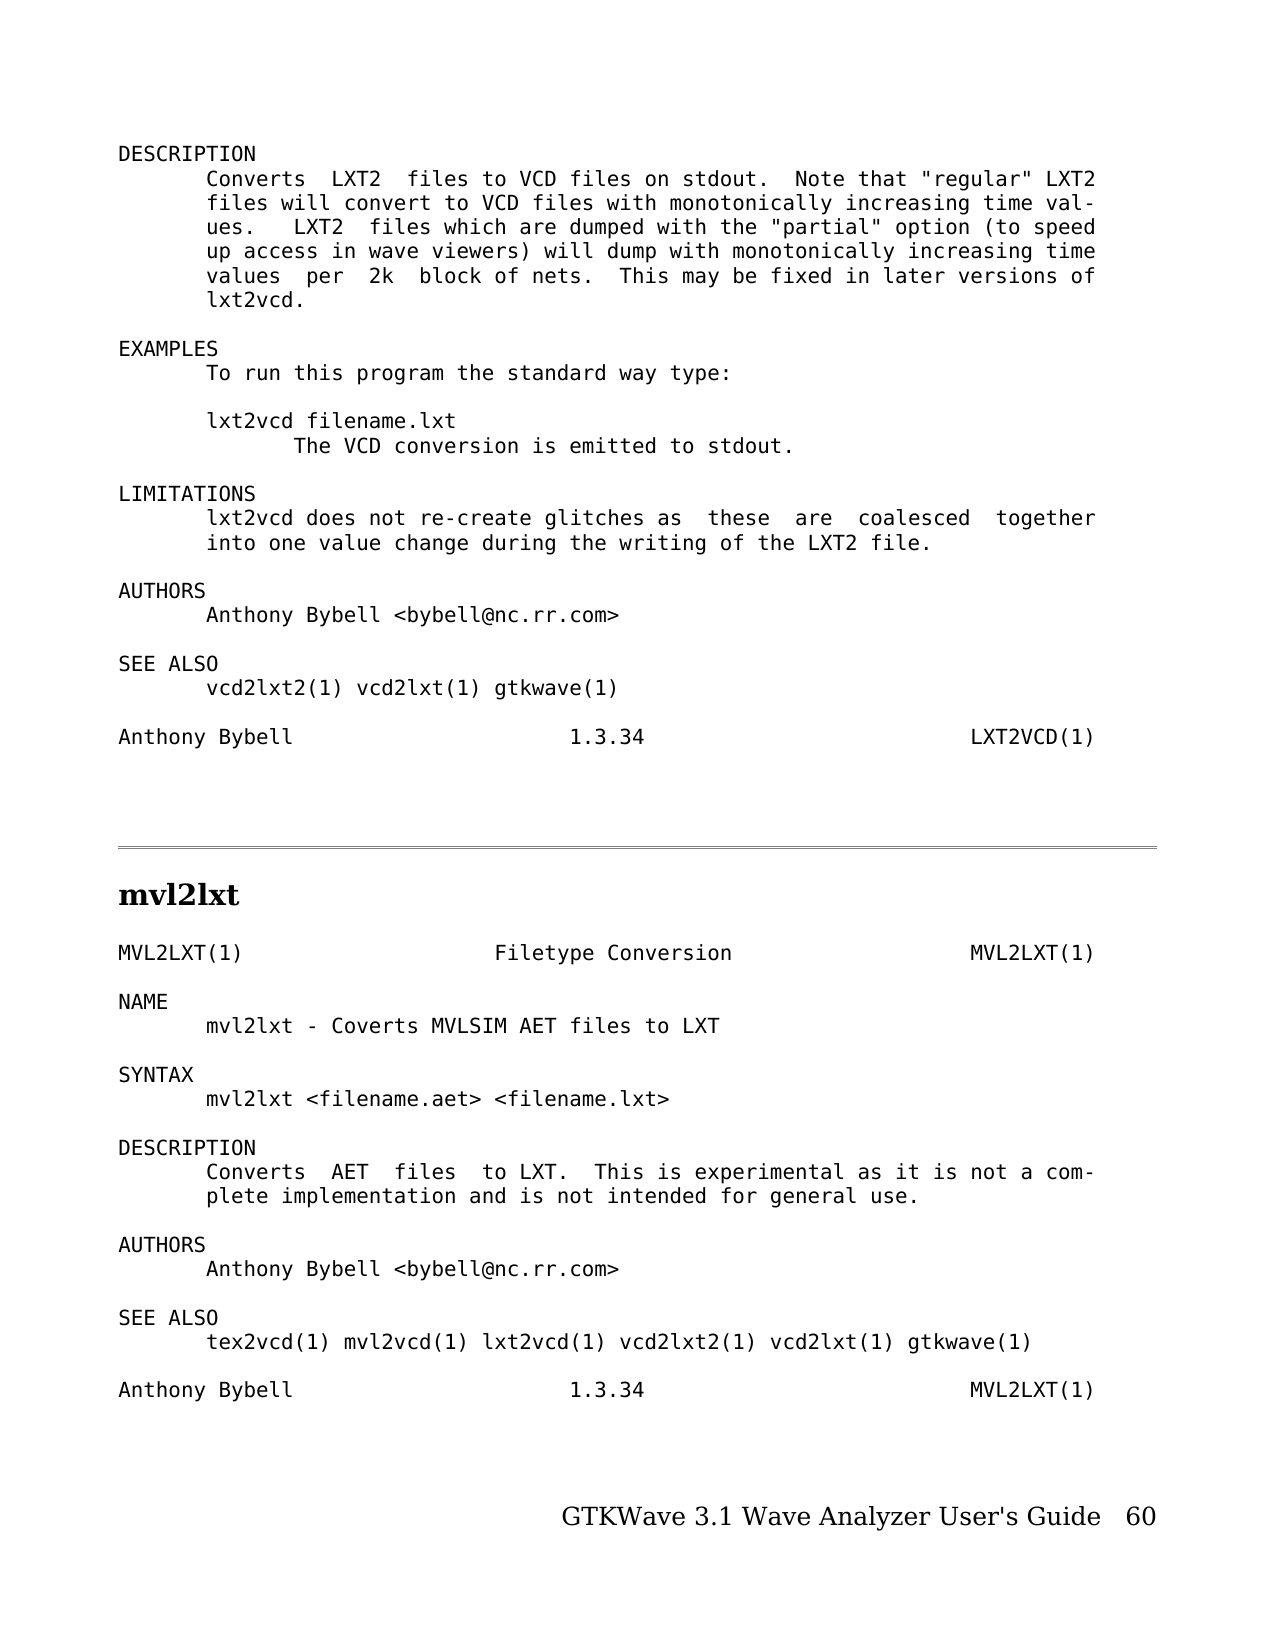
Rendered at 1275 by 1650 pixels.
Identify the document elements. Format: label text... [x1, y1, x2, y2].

text mvl2lxt <filename.aet> <filename.lxt> [118, 1087, 1157, 1111]
text SEE ALSO [118, 1306, 1157, 1330]
text Anthony Bybell <bybell@nc.rr.com> [118, 1257, 1157, 1281]
text Anthony Bybell <bybell@nc.rr.com> [118, 603, 1157, 628]
text NAME [118, 990, 1157, 1014]
text values per 2k block of nets. This may be fixed in later versions of [118, 264, 1157, 288]
text MVL2LXT(1) Filetype Conversion MVL2LXT(1) [118, 941, 1157, 966]
text mvl2lxt - Coverts MVLSIM AET files to LXT [118, 1014, 1157, 1038]
text plete implementation and is not intended for general use. [118, 1184, 1157, 1208]
text into one value change during the writing of the LXT2 file. [118, 531, 1157, 555]
text AUTHORS [118, 579, 1157, 603]
text mvl2lxt [118, 878, 1157, 912]
text lxt2vcd does not re-create glitches as these are coalesced together [118, 506, 1157, 531]
text vcd2lxt2(1) vcd2lxt(1) gtkwave(1) [118, 676, 1157, 701]
text EXAMPLES [118, 337, 1157, 361]
text DESCRIPTION [118, 142, 1157, 167]
text LIMITATIONS [118, 482, 1157, 506]
text SEE ALSO [118, 652, 1157, 676]
text SYNTAX [118, 1063, 1157, 1087]
text The VCD conversion is emitted to stdout. [118, 434, 1157, 458]
text AUTHORS [118, 1233, 1157, 1257]
text files will convert to VCD files with monotonically increasing time val- [118, 191, 1157, 215]
text up access in wave viewers) will dump with monotonically increasing time [118, 239, 1157, 264]
text Converts LXT2 files to VCD files on stdout. Note that "regular" LXT2 [118, 167, 1157, 191]
text To run this program the standard way type: [118, 361, 1157, 385]
text lxt2vcd. [118, 288, 1157, 312]
text Anthony Bybell 1.3.34 MVL2LXT(1) [118, 1378, 1157, 1403]
text DESCRIPTION [118, 1136, 1157, 1160]
text tex2vcd(1) mvl2vcd(1) lxt2vcd(1) vcd2lxt2(1) vcd2lxt(1) gtkwave(1) [118, 1330, 1157, 1354]
text Anthony Bybell 1.3.34 LXT2VCD(1) [118, 725, 1157, 749]
text Converts AET files to LXT. This is experimental as it is not a com- [118, 1160, 1157, 1184]
text ues. LXT2 files which are dumped with the "partial" option (to speed [118, 215, 1157, 239]
text lxt2vcd filename.lxt [118, 409, 1157, 434]
